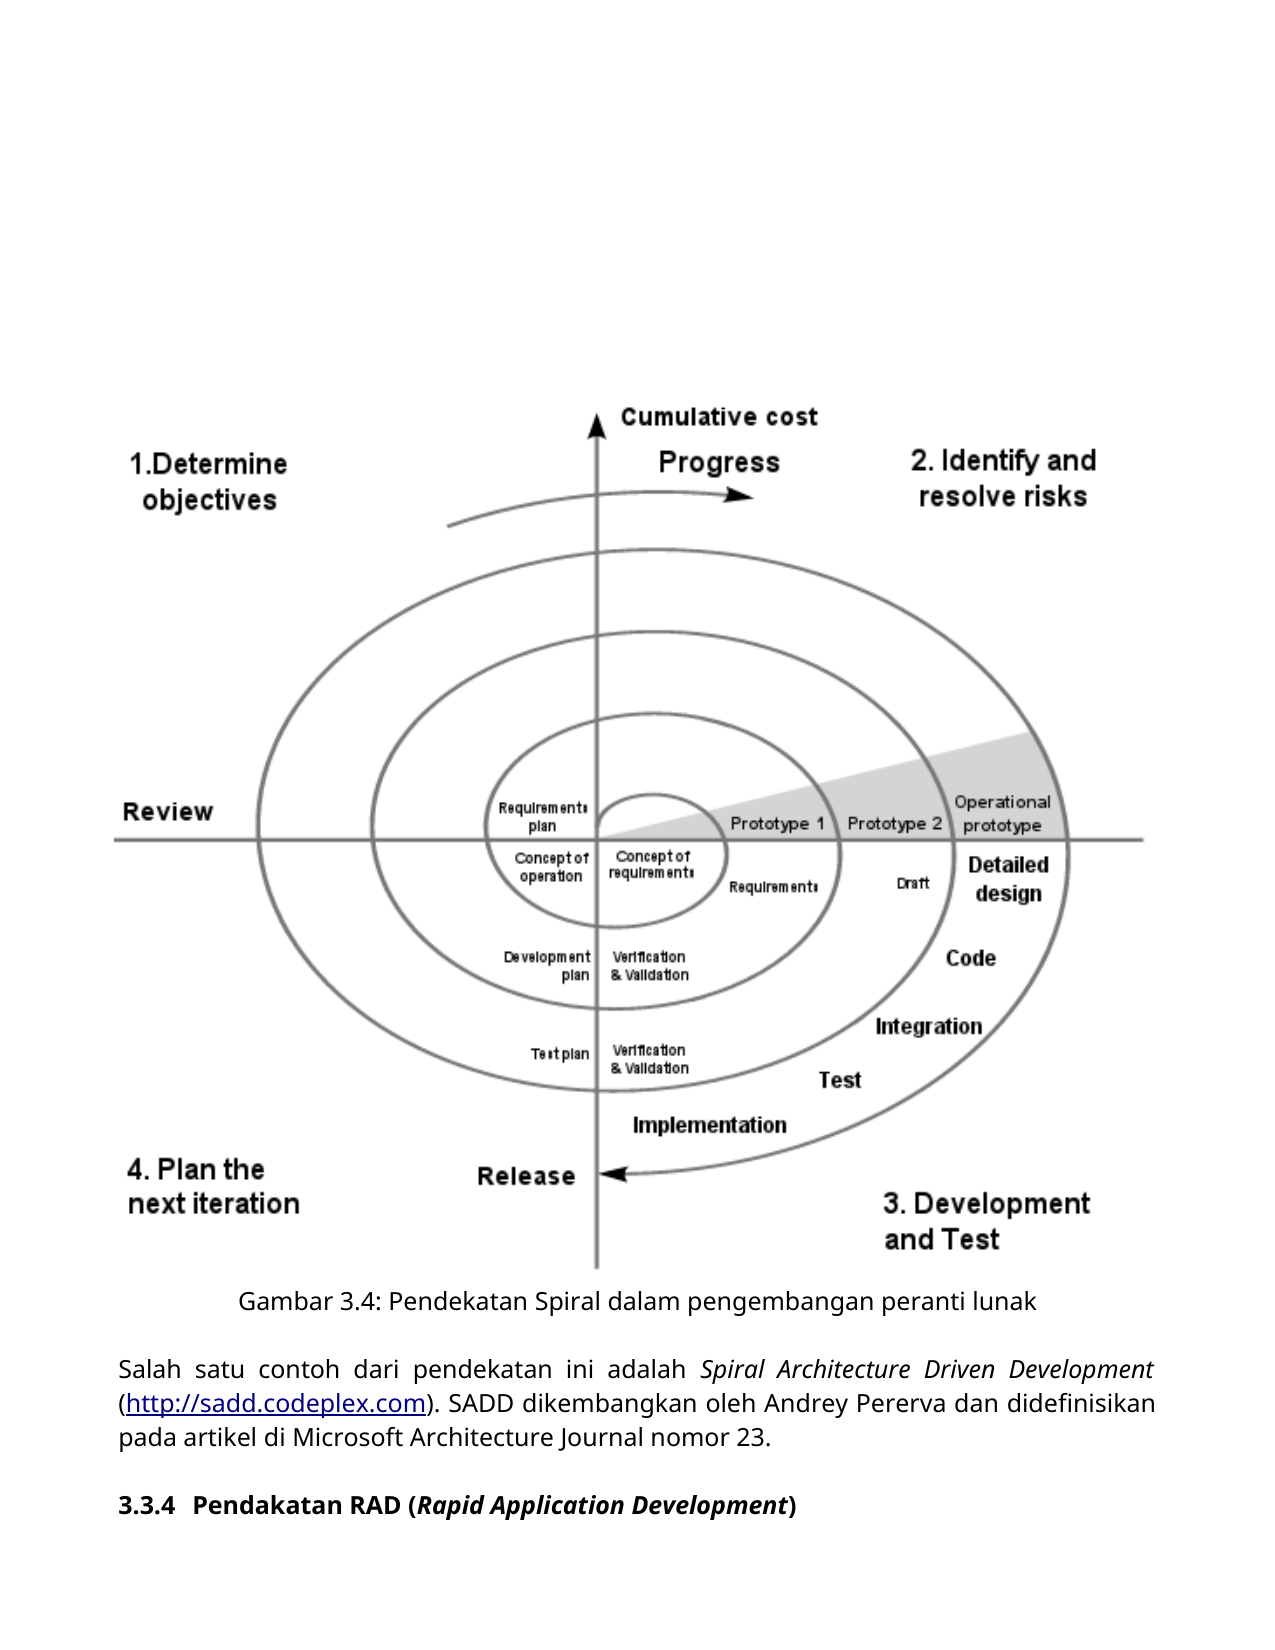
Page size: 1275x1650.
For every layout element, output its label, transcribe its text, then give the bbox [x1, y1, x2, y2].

text Salah satu contoh dari pendekatan ini adalah Spiral Architecture Driven Development (http://sadd.codeplex.com). SADD dikembangkan oleh Andrey Pererva dan didefinisikan pada artikel di Microsoft Architecture Journal nomor 23. [118, 1352, 1157, 1454]
text 3.3.4 Pendakatan RAD (Rapid Application Development) [118, 1488, 1157, 1522]
picture [114, 390, 1162, 1284]
text Gambar 3.4: Pendekatan Spiral dalam pengembangan peranti lunak [118, 1284, 1157, 1317]
